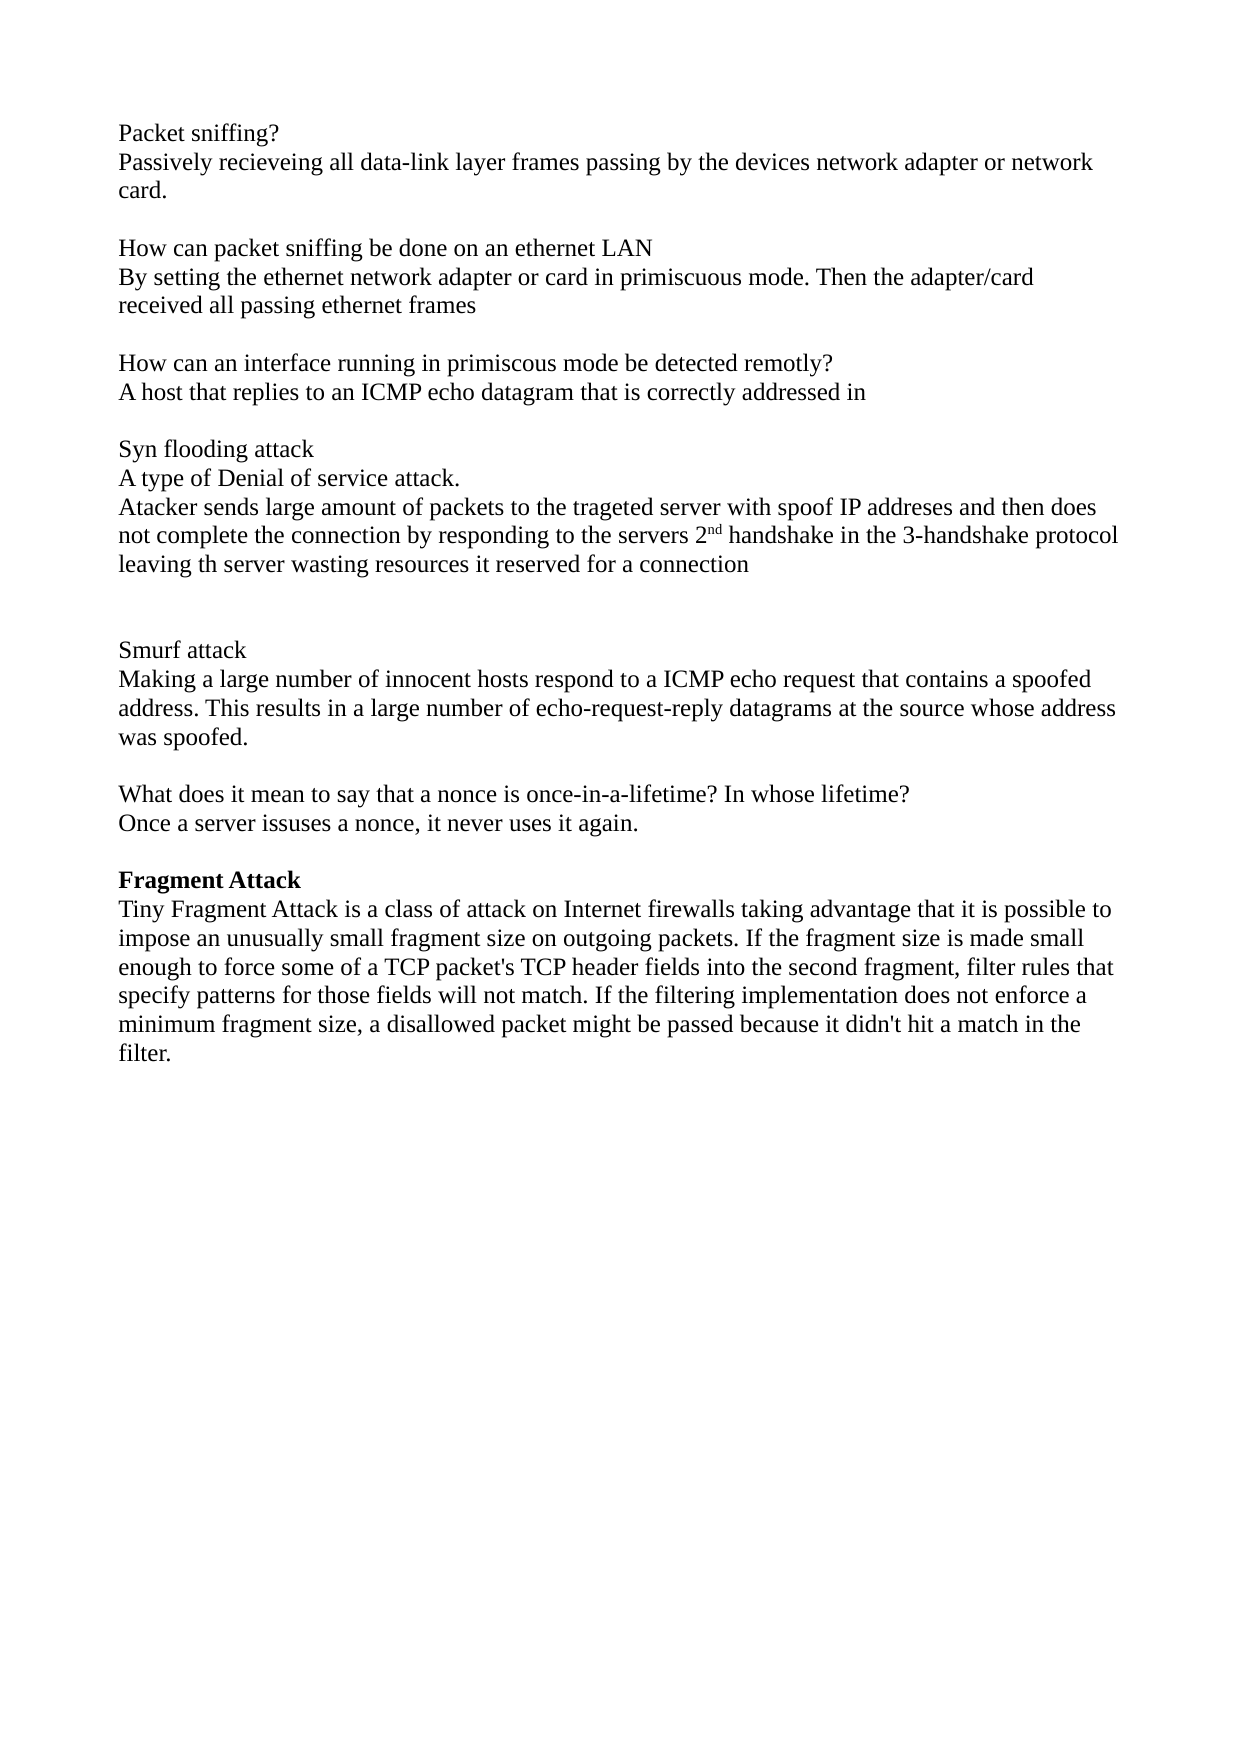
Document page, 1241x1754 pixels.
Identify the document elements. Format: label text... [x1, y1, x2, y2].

text How can an interface running in primiscous mode be detected remotly? [118, 348, 1122, 377]
text Passively recieveing all data-link layer frames passing by the devices network adapter or network card. [118, 147, 1122, 204]
text How can packet sniffing be done on an ethernet LAN [118, 233, 1122, 262]
text Atacker sends large amount of packets to the trageted server with spoof IP addreses and then does not complete the connection by responding to the servers 2nd handshake in the 3-handshake protocol leaving th server wasting resources it reserved for a connection [118, 492, 1122, 578]
text A host that replies to an ICMP echo datagram that is correctly addressed in [118, 377, 1122, 406]
text Packet sniffing? [118, 118, 1122, 147]
text By setting the ethernet network adapter or card in primiscuous mode. Then the adapter/card received all passing ethernet frames [118, 262, 1122, 319]
text A type of Denial of service attack. [118, 463, 1122, 492]
text Smurf attack [118, 636, 1122, 664]
text Fragment Attack [118, 866, 1122, 894]
text Tiny Fragment Attack is a class of attack on Internet firewalls taking advantage that it is possible to impose an unusually small fragment size on outgoing packets. If the fragment size is made small enough to force some of a TCP packet's TCP header fields into the second fragment, filter rules that specify patterns for those fields will not match. If the filtering implementation does not enforce a minimum fragment size, a disallowed packet might be passed because it didn't hit a match in the filter. [118, 894, 1122, 1067]
text What does it mean to say that a nonce is once-in-a-lifetime? In whose lifetime? [118, 779, 1122, 808]
text Once a server issuses a nonce, it never uses it again. [118, 808, 1122, 837]
text Syn flooding attack [118, 434, 1122, 463]
text Making a large number of innocent hosts respond to a ICMP echo request that contains a spoofed address. This results in a large number of echo-request-reply datagrams at the source whose address was spoofed. [118, 664, 1122, 751]
